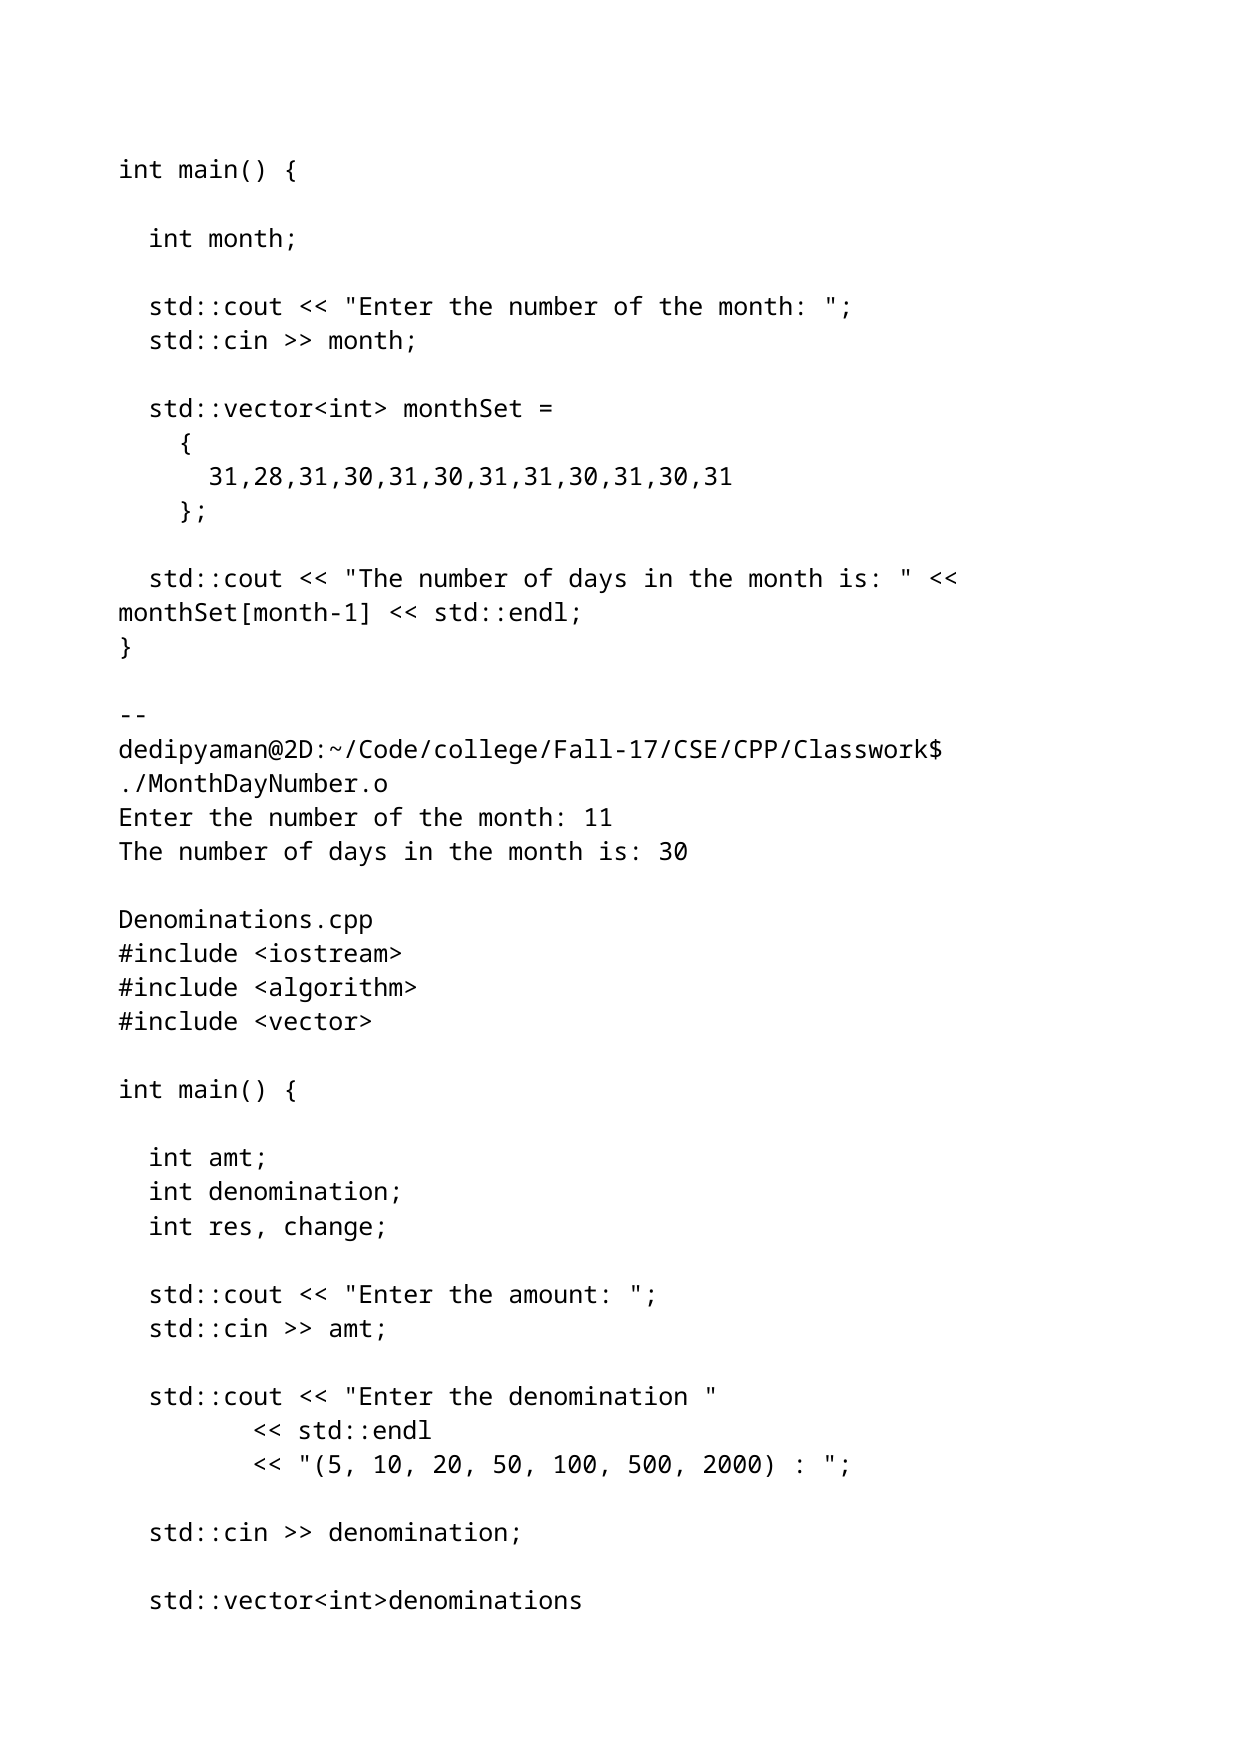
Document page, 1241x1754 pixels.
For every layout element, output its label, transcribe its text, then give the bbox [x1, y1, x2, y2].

text 31,28,31,30,31,30,31,31,30,31,30,31 [118, 459, 1122, 493]
text << "(5, 10, 20, 50, 100, 500, 2000) : "; [118, 1447, 1122, 1481]
text std::cout << "Enter the number of the month: "; [118, 288, 1122, 322]
text << std::endl [118, 1412, 1122, 1447]
text The number of days in the month is: 30 [118, 833, 1122, 867]
text int denomination; [118, 1174, 1122, 1208]
text std::cin >> denomination; [118, 1515, 1122, 1549]
text } [118, 629, 1122, 663]
text int res, change; [118, 1208, 1122, 1242]
text std::cout << "Enter the denomination " [118, 1378, 1122, 1412]
text int month; [118, 220, 1122, 254]
text int main() { [118, 1072, 1122, 1106]
text Enter the number of the month: 11 [118, 799, 1122, 833]
text }; [118, 493, 1122, 527]
text std::cout << "The number of days in the month is: " << monthSet[month-1] << std::endl; [118, 561, 1122, 629]
text #include <vector> [118, 1004, 1122, 1038]
text Denominations.cpp [118, 902, 1122, 936]
text int main() { [118, 152, 1122, 186]
text -- [118, 697, 1122, 731]
text std::cin >> amt; [118, 1310, 1122, 1344]
text std::cout << "Enter the amount: "; [118, 1276, 1122, 1310]
text dedipyaman@2D:~/Code/college/Fall-17/CSE/CPP/Classwork$ ./MonthDayNumber.o [118, 731, 1122, 799]
text #include <algorithm> [118, 970, 1122, 1004]
text std::vector<int> monthSet = [118, 391, 1122, 425]
text std::cin >> month; [118, 322, 1122, 357]
text int amt; [118, 1140, 1122, 1174]
text std::vector<int>denominations [118, 1583, 1122, 1617]
text { [118, 425, 1122, 459]
text #include <iostream> [118, 936, 1122, 970]
